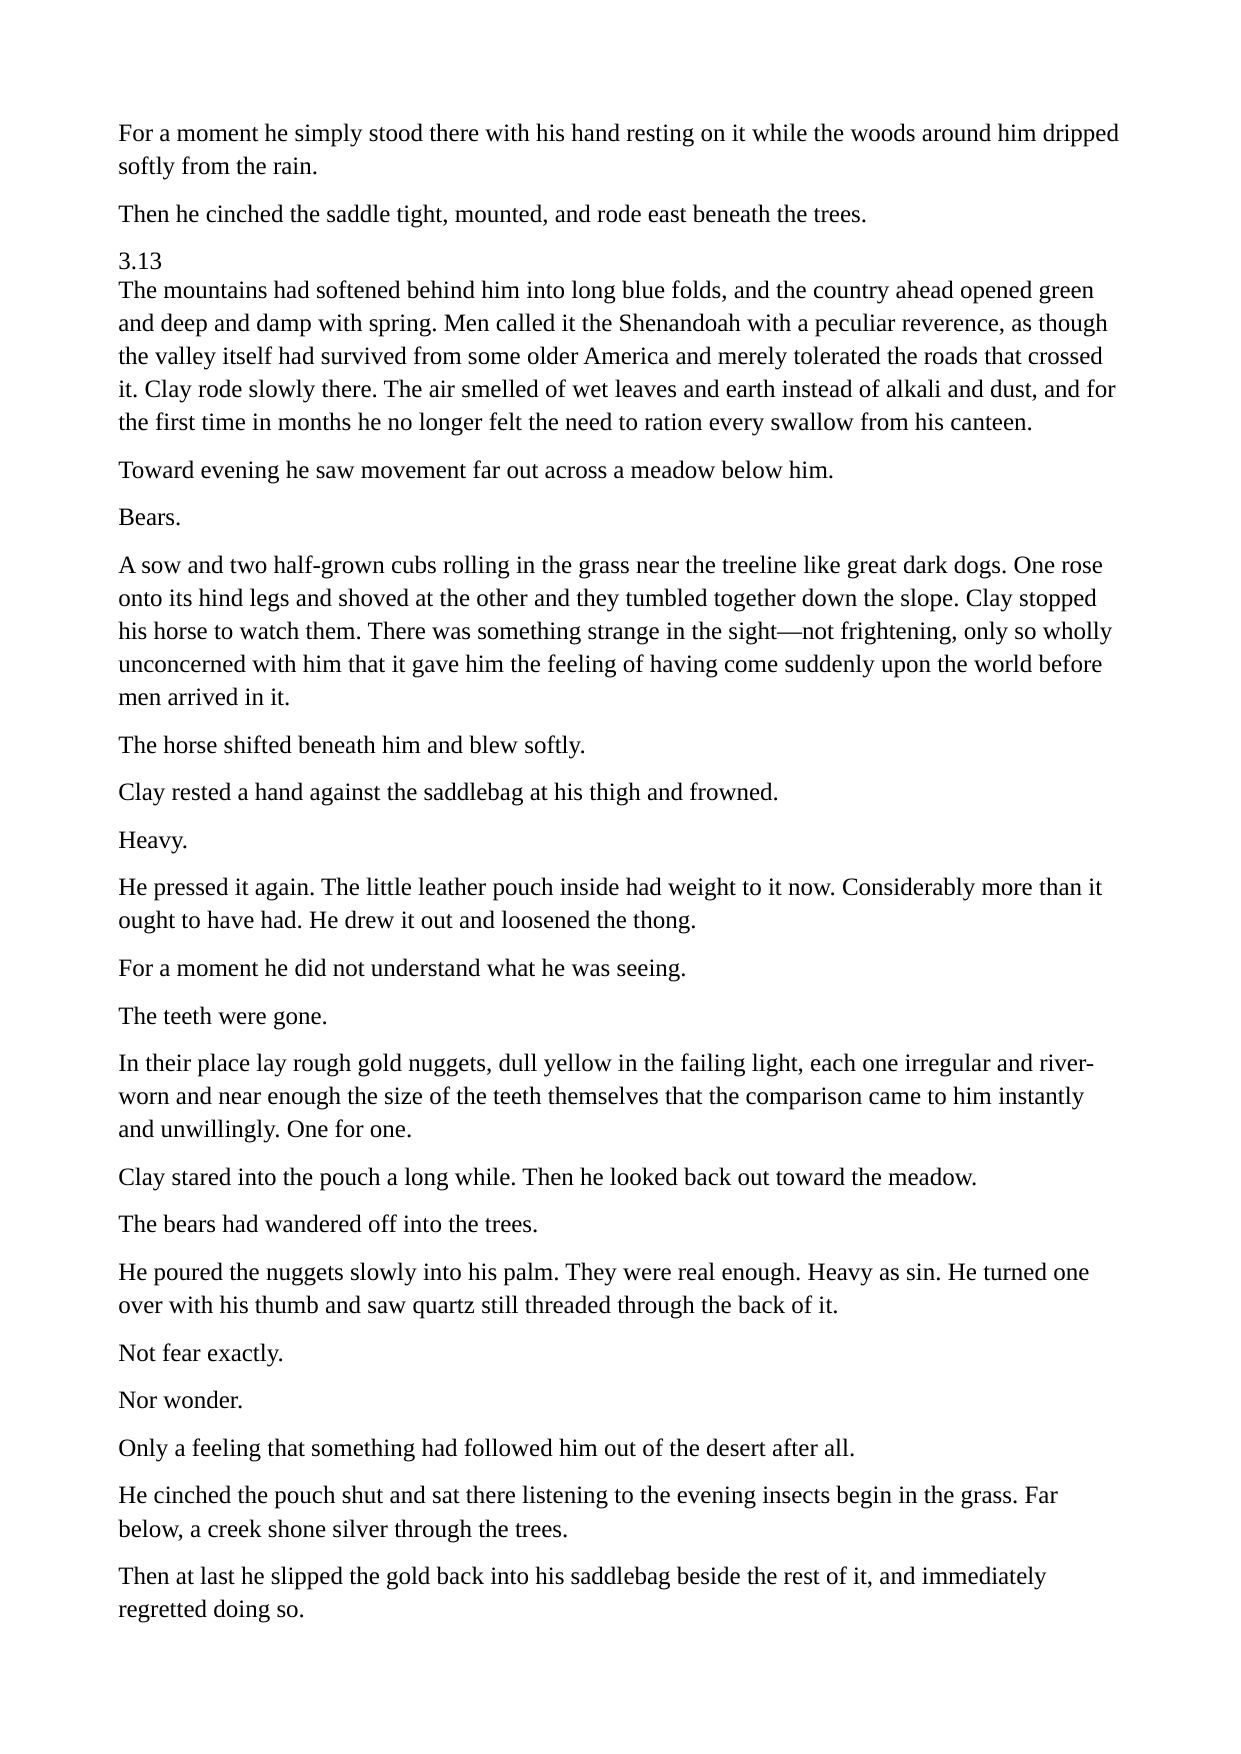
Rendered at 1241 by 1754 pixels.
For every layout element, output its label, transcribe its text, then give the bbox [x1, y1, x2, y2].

text Clay stared into the pouch a long while. Then he looked back out toward the meadow. [118, 1162, 1122, 1191]
text The mountains had softened behind him into long blue folds, and the country ahead opened green and deep and damp with spring. Men called it the Shenandoah with a peculiar reverence, as though the valley itself had survived from some older America and merely tolerated the roads that crossed it. Clay rode slowly there. The air smelled of wet leaves and earth instead of alkali and dust, and for the first time in months he no longer felt the need to ration every swallow from his canteen. [118, 275, 1122, 436]
text The teeth were gone. [118, 1001, 1122, 1029]
text For a moment he did not understand what he was seeing. [118, 953, 1122, 982]
text The bears had wandered off into the trees. [118, 1209, 1122, 1238]
text For a moment he simply stood there with his hand resting on it while the woods around him dripped softly from the rain. [118, 118, 1122, 180]
text Not fear exactly. [118, 1338, 1122, 1367]
text Bears. [118, 502, 1122, 531]
text Clay rested a hand against the saddlebag at his thigh and frowned. [118, 777, 1122, 806]
text He poured the nuggets slowly into his palm. They were real enough. Heavy as sin. He turned one over with his thumb and saw quartz still threaded through the back of it. [118, 1257, 1122, 1319]
text Heavy. [118, 825, 1122, 854]
text He pressed it again. The little leather pouch inside had weight to it now. Considerably more than it ought to have had. He drew it out and loosened the thong. [118, 872, 1122, 934]
text Then he cinched the saddle tight, mounted, and rode east beneath the trees. [118, 199, 1122, 227]
text A sow and two half-grown cubs rolling in the grass near the treeline like great dark dogs. One rose onto its hind legs and shoved at the other and they tumbled together down the slope. Clay stopped his horse to watch them. There was something strange in the sight—not frightening, only so wholly unconcerned with him that it gave him the feeling of having come suddenly upon the world before men arrived in it. [118, 550, 1122, 711]
text Then at last he slipped the gold back into his saddlebag beside the rest of it, and immediately regretted doing so. [118, 1561, 1122, 1623]
text 3.13 [118, 246, 1122, 275]
text The horse shifted beneath him and blew softly. [118, 730, 1122, 758]
text In their place lay rough gold nuggets, dull yellow in the failing light, each one irregular and river-worn and near enough the size of the teeth themselves that the comparison came to him instantly and unwillingly. One for one. [118, 1048, 1122, 1143]
text Nor wonder. [118, 1385, 1122, 1414]
text Toward evening he saw movement far out across a meadow below him. [118, 455, 1122, 483]
text He cinched the pouch shut and sat there listening to the evening insects begin in the grass. Far below, a creek shone silver through the trees. [118, 1481, 1122, 1542]
text Only a feeling that something had followed him out of the desert after all. [118, 1433, 1122, 1462]
